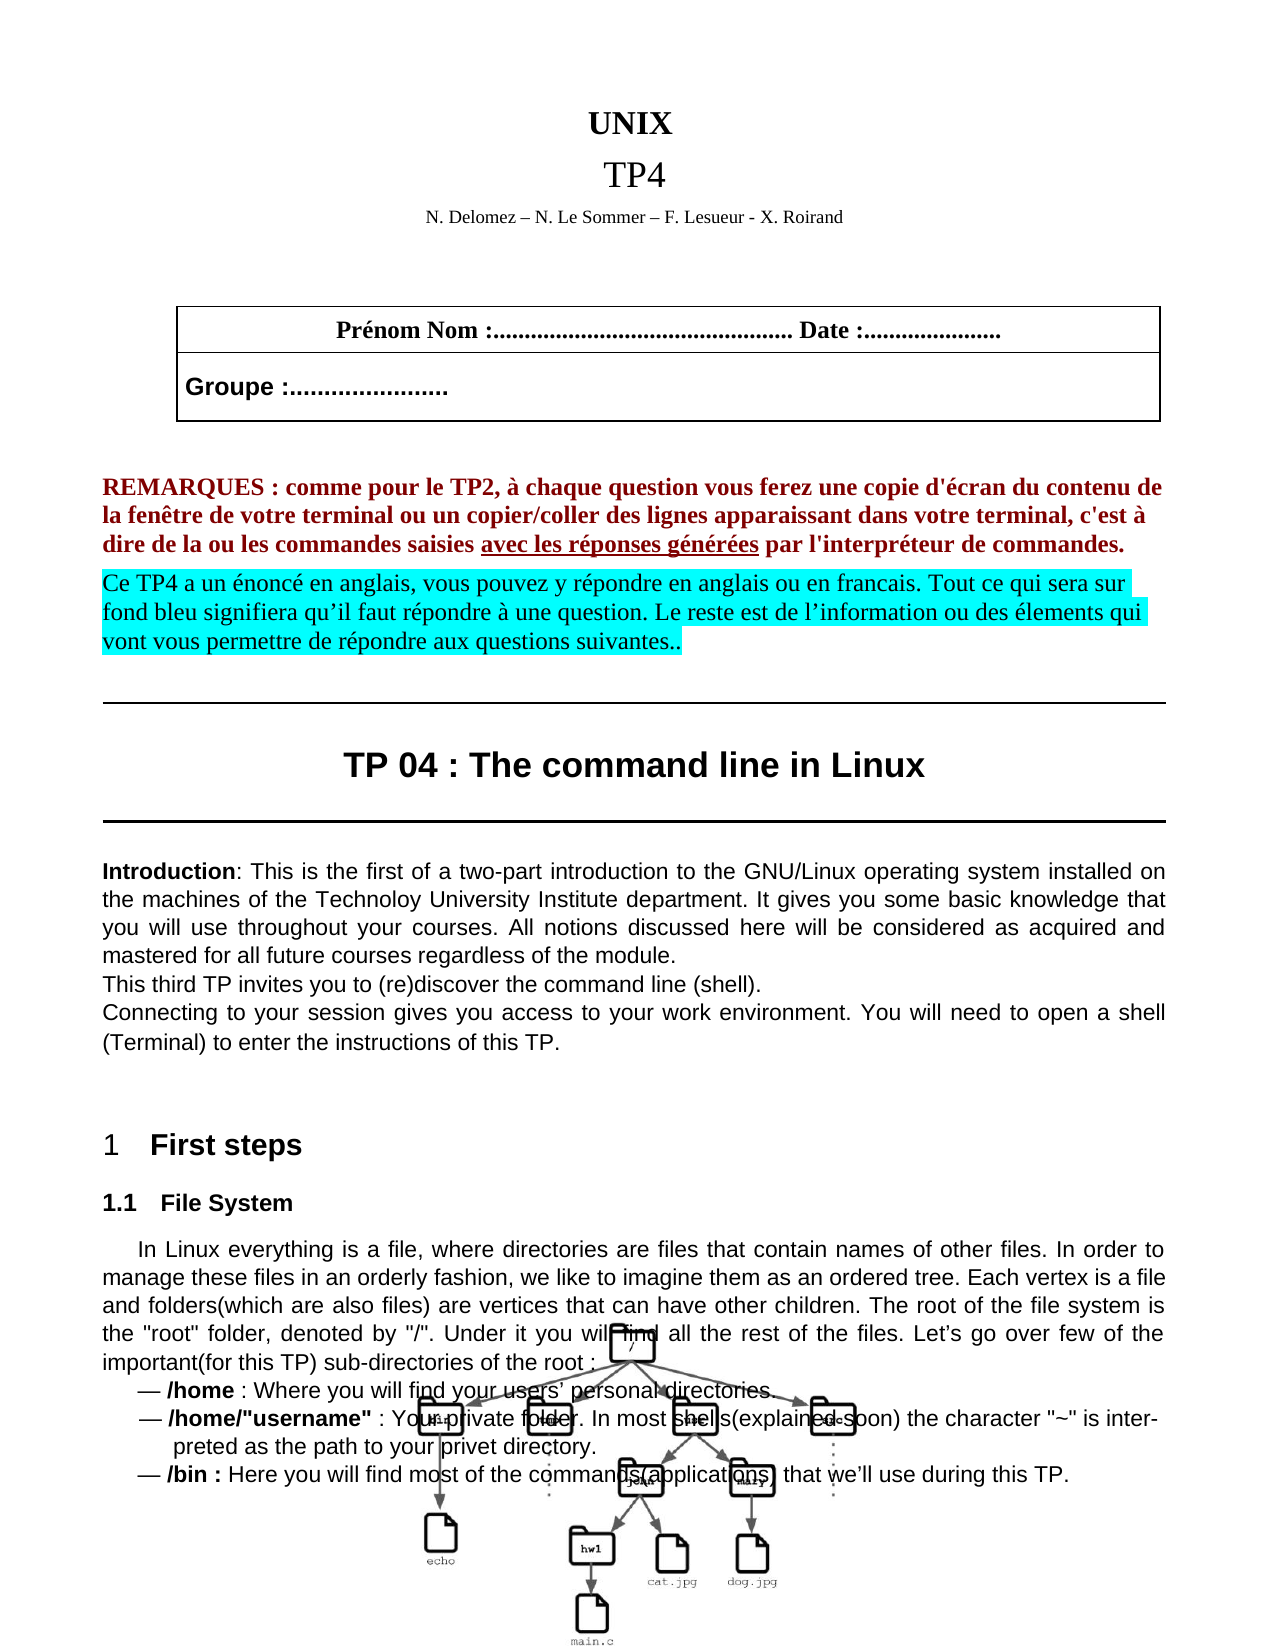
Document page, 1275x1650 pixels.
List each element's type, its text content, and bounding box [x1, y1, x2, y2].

text REMARQUES : comme pour le TP2, à chaque question vous ferez une copie d'écran du contenu de la fenêtre de votre terminal ou un copier/coller des lignes apparaissant dans votre terminal, c'est à dire de la ou les commandes saisies avec les réponses générées par l'interpréteur de commandes. [102, 472, 1167, 558]
text — /bin : Here you will find most of the commands(applications) that we’ll use during this TP. [861, 1461, 1167, 1487]
text Introduction: This is the first of a two-part introduction to the GNU/Linux operating system installed on the machines of the Technoloy University Institute department. It gives you some basic knowledge that you will use throughout your courses. All notions discussed here will be considered as acquired and mastered for all future courses regardless of the module. [102, 858, 1167, 969]
text — /home/"username" : Your private folder. In most shells(explained soon) the character "~" is inter-preted as the path to your privet directory. [861, 1405, 1167, 1459]
text — /home : Where you will find your users’ personal directories. [137, 1377, 408, 1403]
text — /home/"username" : Your private folder. In most shells(explained soon) the character "~" is inter-preted as the path to your privet directory. [139, 1405, 408, 1459]
text This third TP invites you to (re)discover the command line (shell). [102, 971, 1167, 997]
text TP4 [102, 152, 1167, 195]
text — /home : Where you will find your users’ personal directories. [861, 1377, 1167, 1403]
subtitle UNIX [102, 103, 1167, 142]
text — /bin : Here you will find most of the commands(applications) that we’ll use during this TP. [137, 1461, 408, 1487]
text N. Delomez – N. Le Sommer – F. Lesueur - X. Roirand [102, 206, 1167, 227]
text In Linux everything is a file, where directories are files that contain names of other files. In order to manage these files in an orderly fashion, we like to imagine them as an ordered tree. Each vertex is a file and folders(which are also files) are vertices that can have other children. The root of the file system is the "root" folder, denoted by "/". Under it you will find all the rest of the files. Let’s go over few of the important(for this TP) sub-directories of the root : [102, 1236, 1167, 1375]
table_header Prénom Nom :................................................ Date :...................... [178, 307, 1159, 352]
text 1.1 File System [102, 1188, 1167, 1217]
text TP 04 : The command line in Linux [102, 744, 1167, 785]
table_cell Groupe :....................... [178, 353, 1159, 420]
text Ce TP4 a un énoncé en anglais, vous pouvez y répondre en anglais ou en francais. Tout ce qui sera sur fond bleu signifiera qu’il faut répondre à une question. Le reste est de l’information ou des élements qui vont vous permettre de répondre aux questions suivantes.. [102, 568, 1167, 655]
list First steps [103, 1127, 1167, 1162]
text Connecting to your session gives you access to your work environment. You will need to open a shell (Terminal) to enter the instructions of this TP. [102, 999, 1167, 1055]
